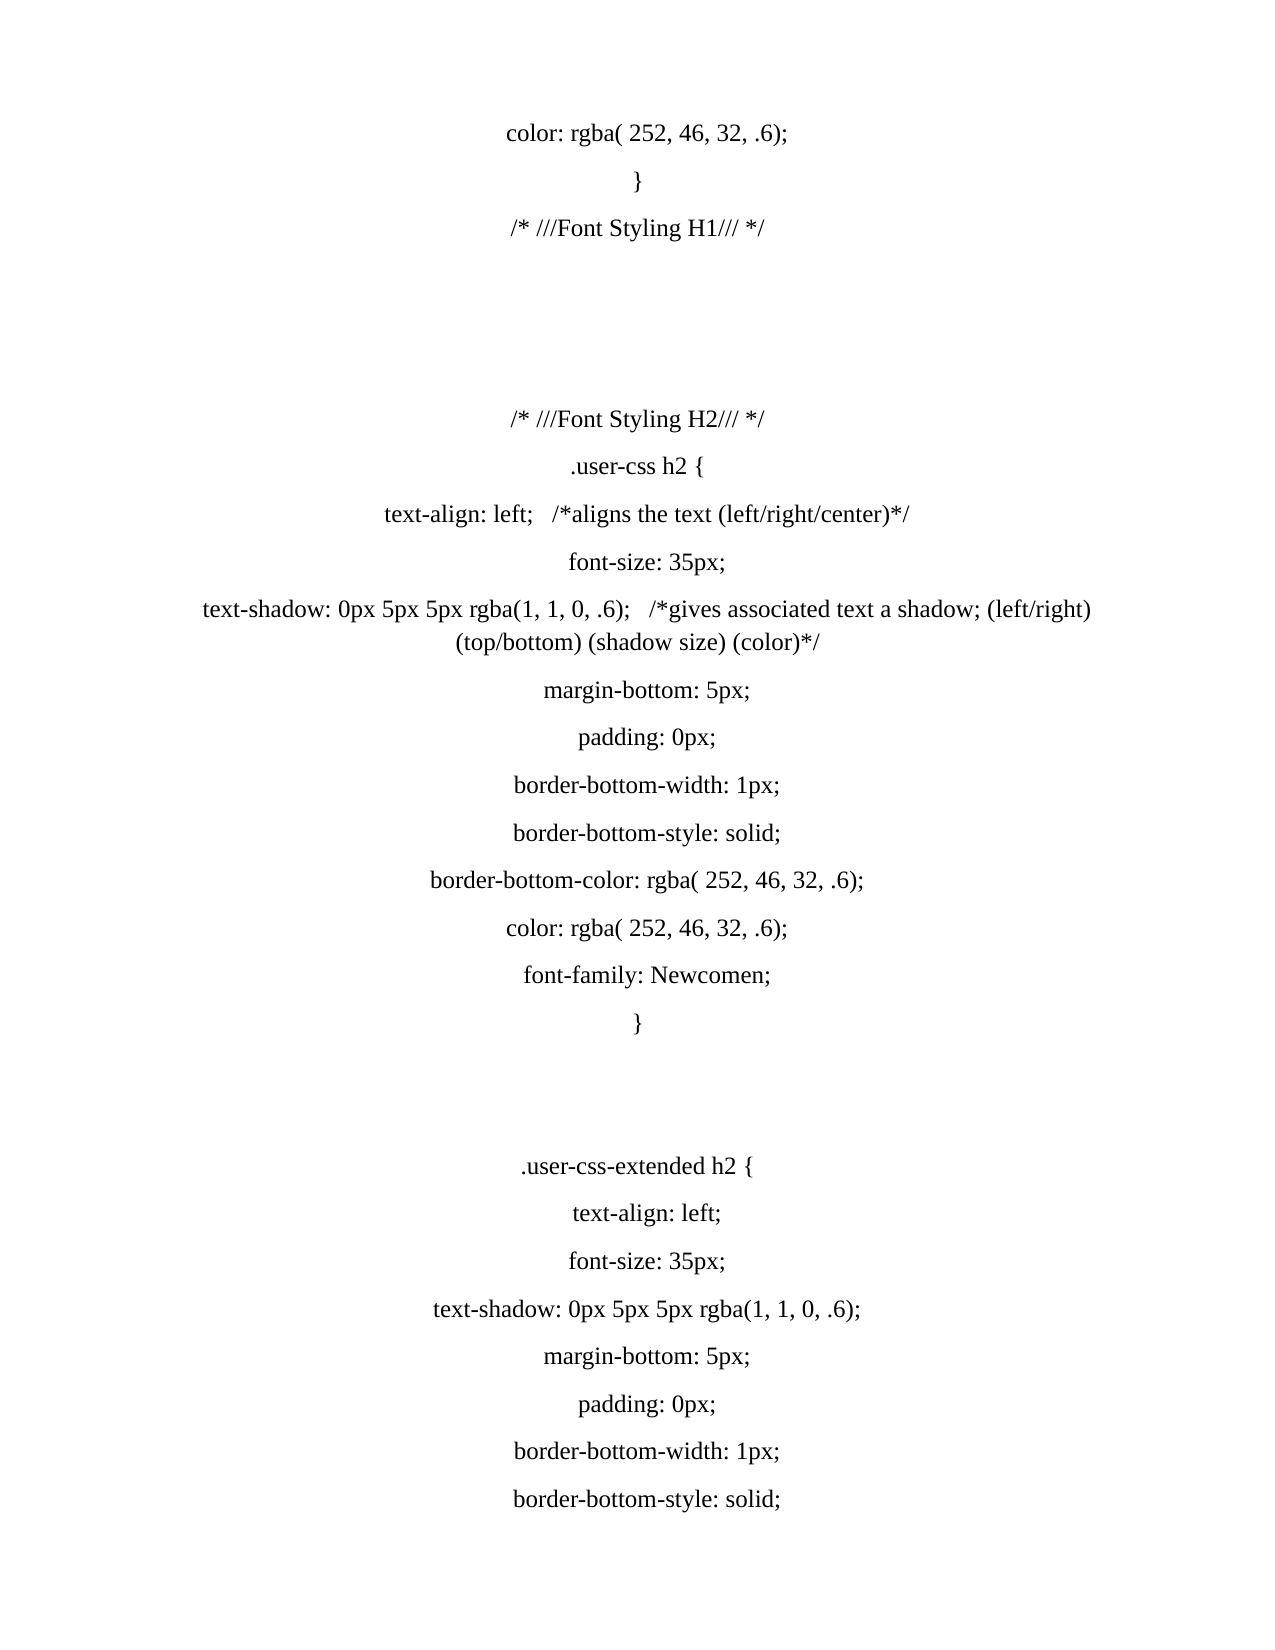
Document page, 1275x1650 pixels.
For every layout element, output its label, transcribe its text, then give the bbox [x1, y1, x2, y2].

text padding: 0px; [118, 1389, 1157, 1418]
text font-size: 35px; [118, 1246, 1157, 1275]
text text-align: left; /*aligns the text (left/right/center)*/ [118, 499, 1157, 528]
text .user-css-extended h2 { [118, 1151, 1157, 1179]
text margin-bottom: 5px; [118, 1341, 1157, 1370]
text font-size: 35px; [118, 547, 1157, 575]
text border-bottom-width: 1px; [118, 1436, 1157, 1465]
text border-bottom-style: solid; [118, 1484, 1157, 1513]
text /* ///Font Styling H2/// */ [118, 404, 1157, 432]
text border-bottom-color: rgba( 252, 46, 32, .6); [118, 865, 1157, 894]
text color: rgba( 252, 46, 32, .6); [118, 913, 1157, 942]
text margin-bottom: 5px; [118, 675, 1157, 703]
text font-family: Newcomen; [118, 960, 1157, 989]
text text-shadow: 0px 5px 5px rgba(1, 1, 0, .6); [118, 1294, 1157, 1322]
text border-bottom-width: 1px; [118, 770, 1157, 799]
text .user-css h2 { [118, 451, 1157, 480]
text border-bottom-style: solid; [118, 818, 1157, 846]
text text-align: left; [118, 1198, 1157, 1227]
text } [118, 1008, 1157, 1037]
text } [118, 166, 1157, 194]
text padding: 0px; [118, 722, 1157, 751]
text /* ///Font Styling H1/// */ [118, 213, 1157, 242]
text color: rgba( 252, 46, 32, .6); [118, 118, 1157, 147]
text text-shadow: 0px 5px 5px rgba(1, 1, 0, .6); /*gives associated text a shadow; (left/right) (top/bottom) (shadow size) (color)*/ [118, 594, 1157, 656]
